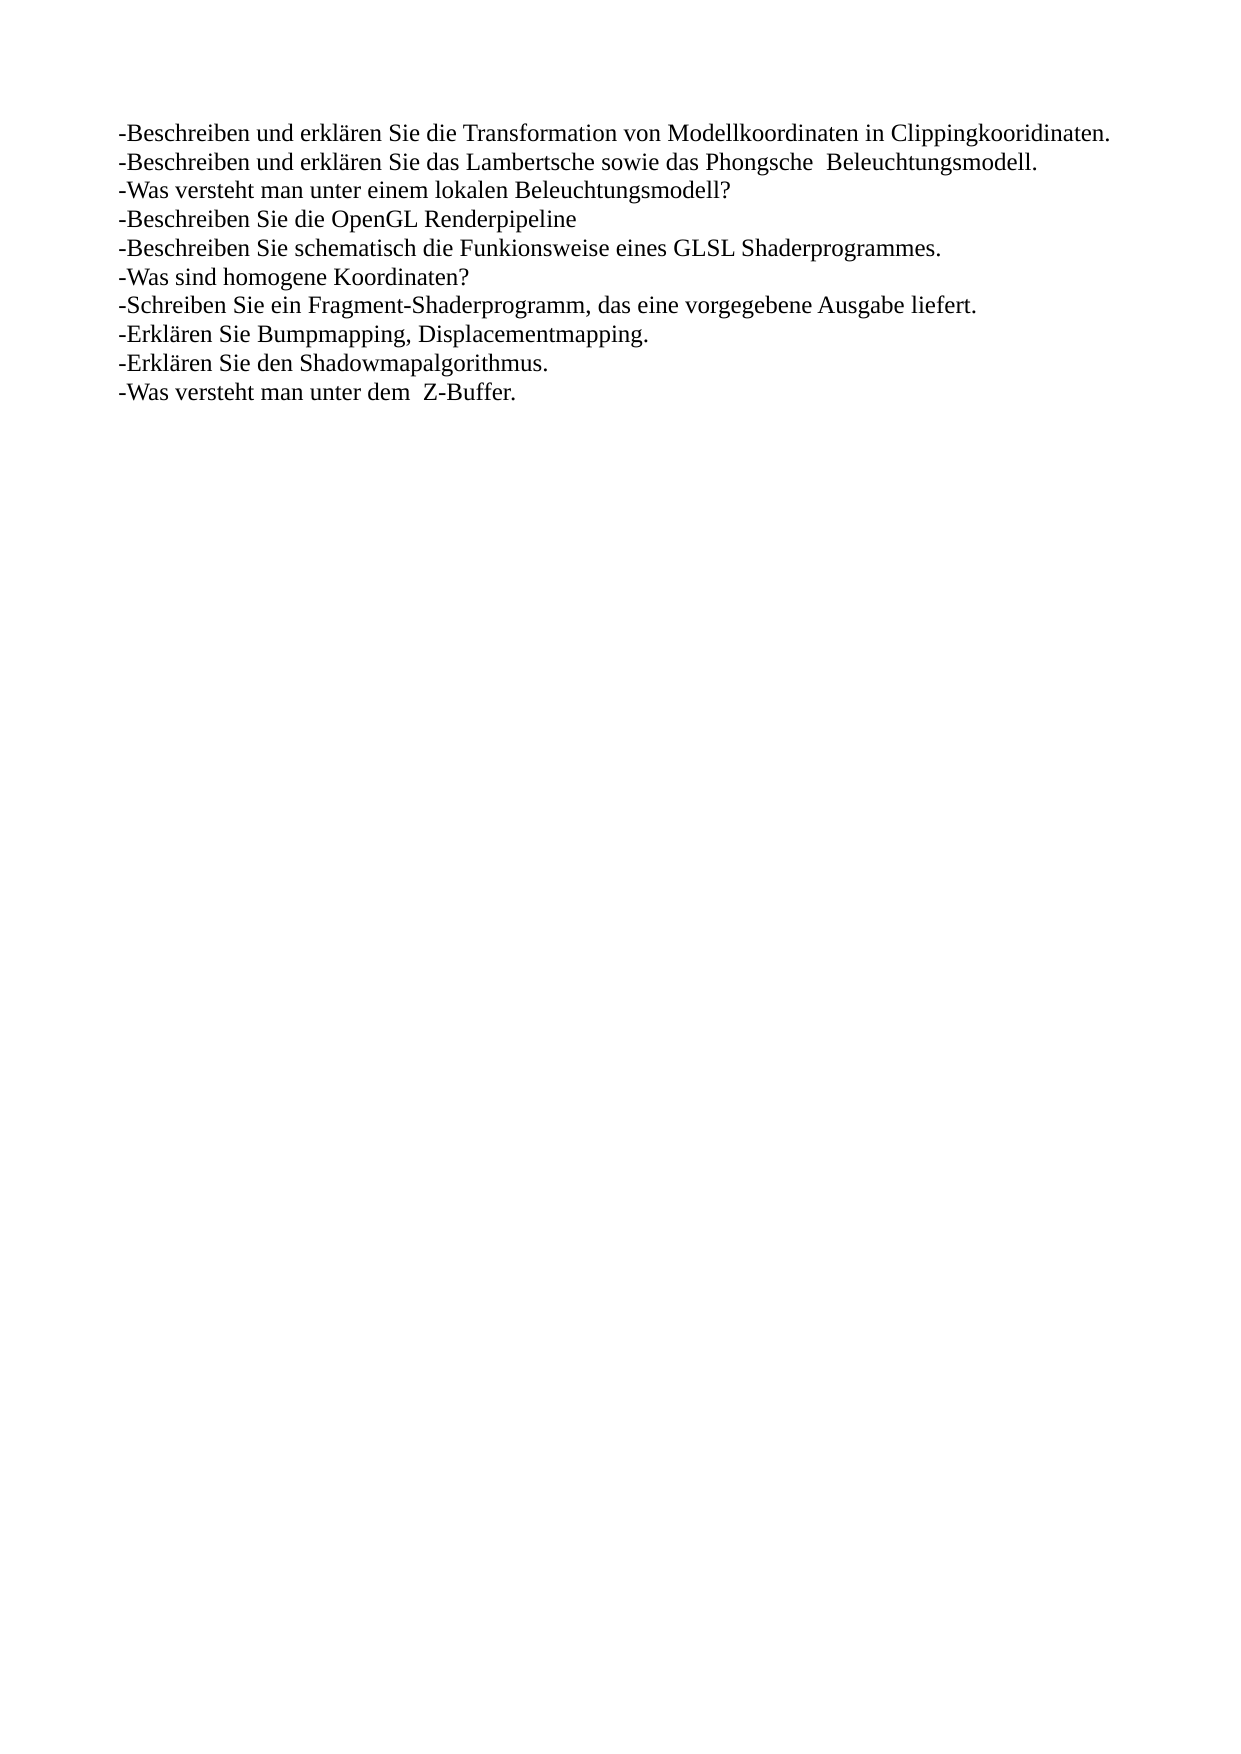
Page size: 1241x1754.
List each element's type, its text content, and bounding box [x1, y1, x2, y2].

text -Was versteht man unter einem lokalen Beleuchtungsmodell? [118, 176, 1122, 204]
text -Erklären Sie den Shadowmapalgorithmus. [118, 348, 1122, 377]
text -Beschreiben Sie schematisch die Funkionsweise eines GLSL Shaderprogrammes. [118, 233, 1122, 262]
text -Beschreiben Sie die OpenGL Renderpipeline [118, 204, 1122, 233]
text -Schreiben Sie ein Fragment-Shaderprogramm, das eine vorgegebene Ausgabe liefert. [118, 291, 1122, 319]
text -Beschreiben und erklären Sie das Lambertsche sowie das Phongsche Beleuchtungsmodell. [118, 147, 1122, 176]
text -Beschreiben und erklären Sie die Transformation von Modellkoordinaten in Clippingkooridinaten. [118, 118, 1122, 147]
text -Erklären Sie Bumpmapping, Displacementmapping. [118, 319, 1122, 348]
text -Was sind homogene Koordinaten? [118, 262, 1122, 291]
text -Was versteht man unter dem Z-Buffer. [118, 377, 1122, 406]
